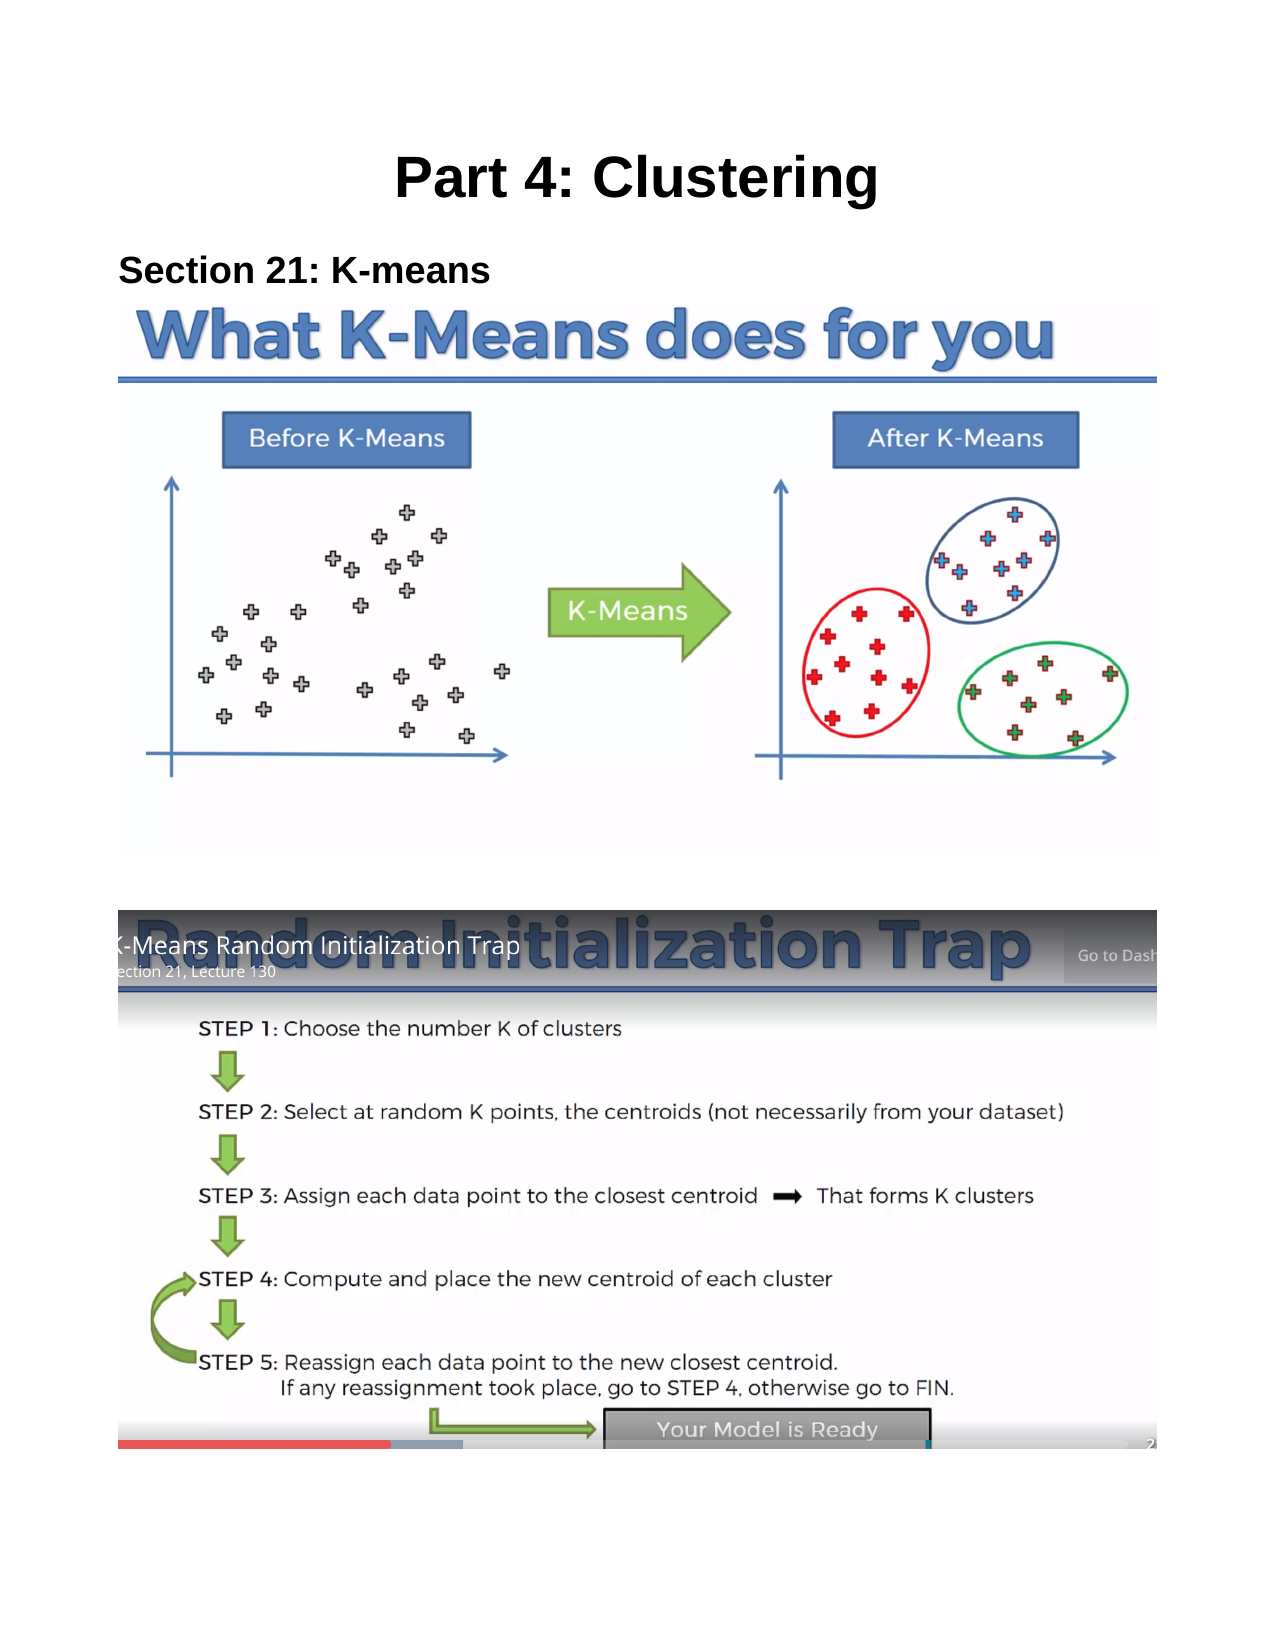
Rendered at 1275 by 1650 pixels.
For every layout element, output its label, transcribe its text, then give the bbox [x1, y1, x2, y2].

subtitle Section 21: K-means [118, 248, 1157, 291]
picture [118, 303, 1157, 856]
picture [118, 910, 1157, 1449]
title Part 4: Clustering [118, 143, 1157, 210]
